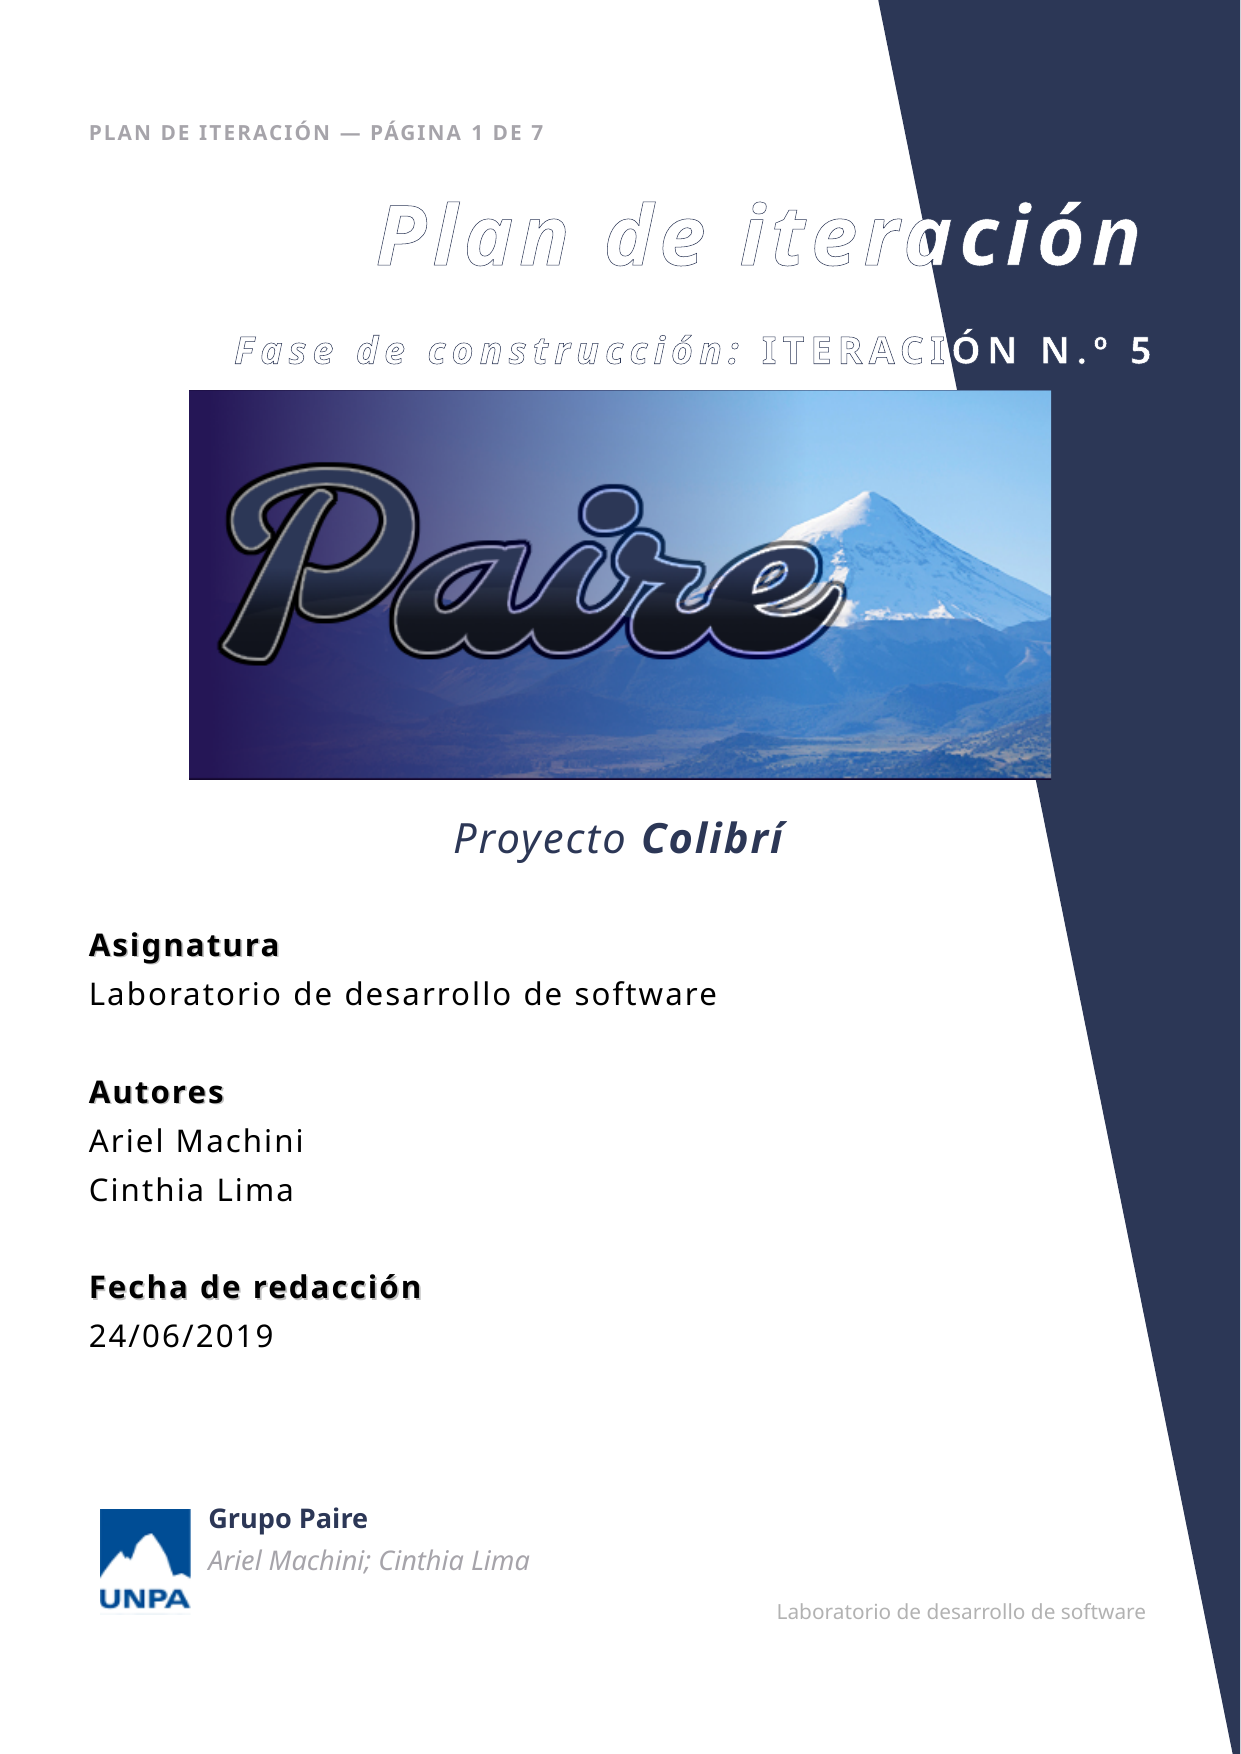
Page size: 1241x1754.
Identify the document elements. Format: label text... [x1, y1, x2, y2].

picture [189, 390, 1052, 780]
picture [100, 1509, 191, 1615]
text Cinthia Lima [88, 1167, 1122, 1210]
text Asignatura [88, 923, 1073, 965]
text Fase de construcción: ITERACIÓN N.º 5 [88, 324, 953, 375]
text Proyecto Colibrí [88, 808, 1052, 865]
text Ariel Machini [88, 1118, 1112, 1161]
text Plan de iteración [88, 176, 936, 289]
text Fecha de redacción [88, 1265, 1142, 1308]
text Autores [88, 1069, 1102, 1112]
text 24/06/2019 [88, 1314, 1152, 1357]
text Laboratorio de desarrollo de software [88, 972, 1082, 1014]
